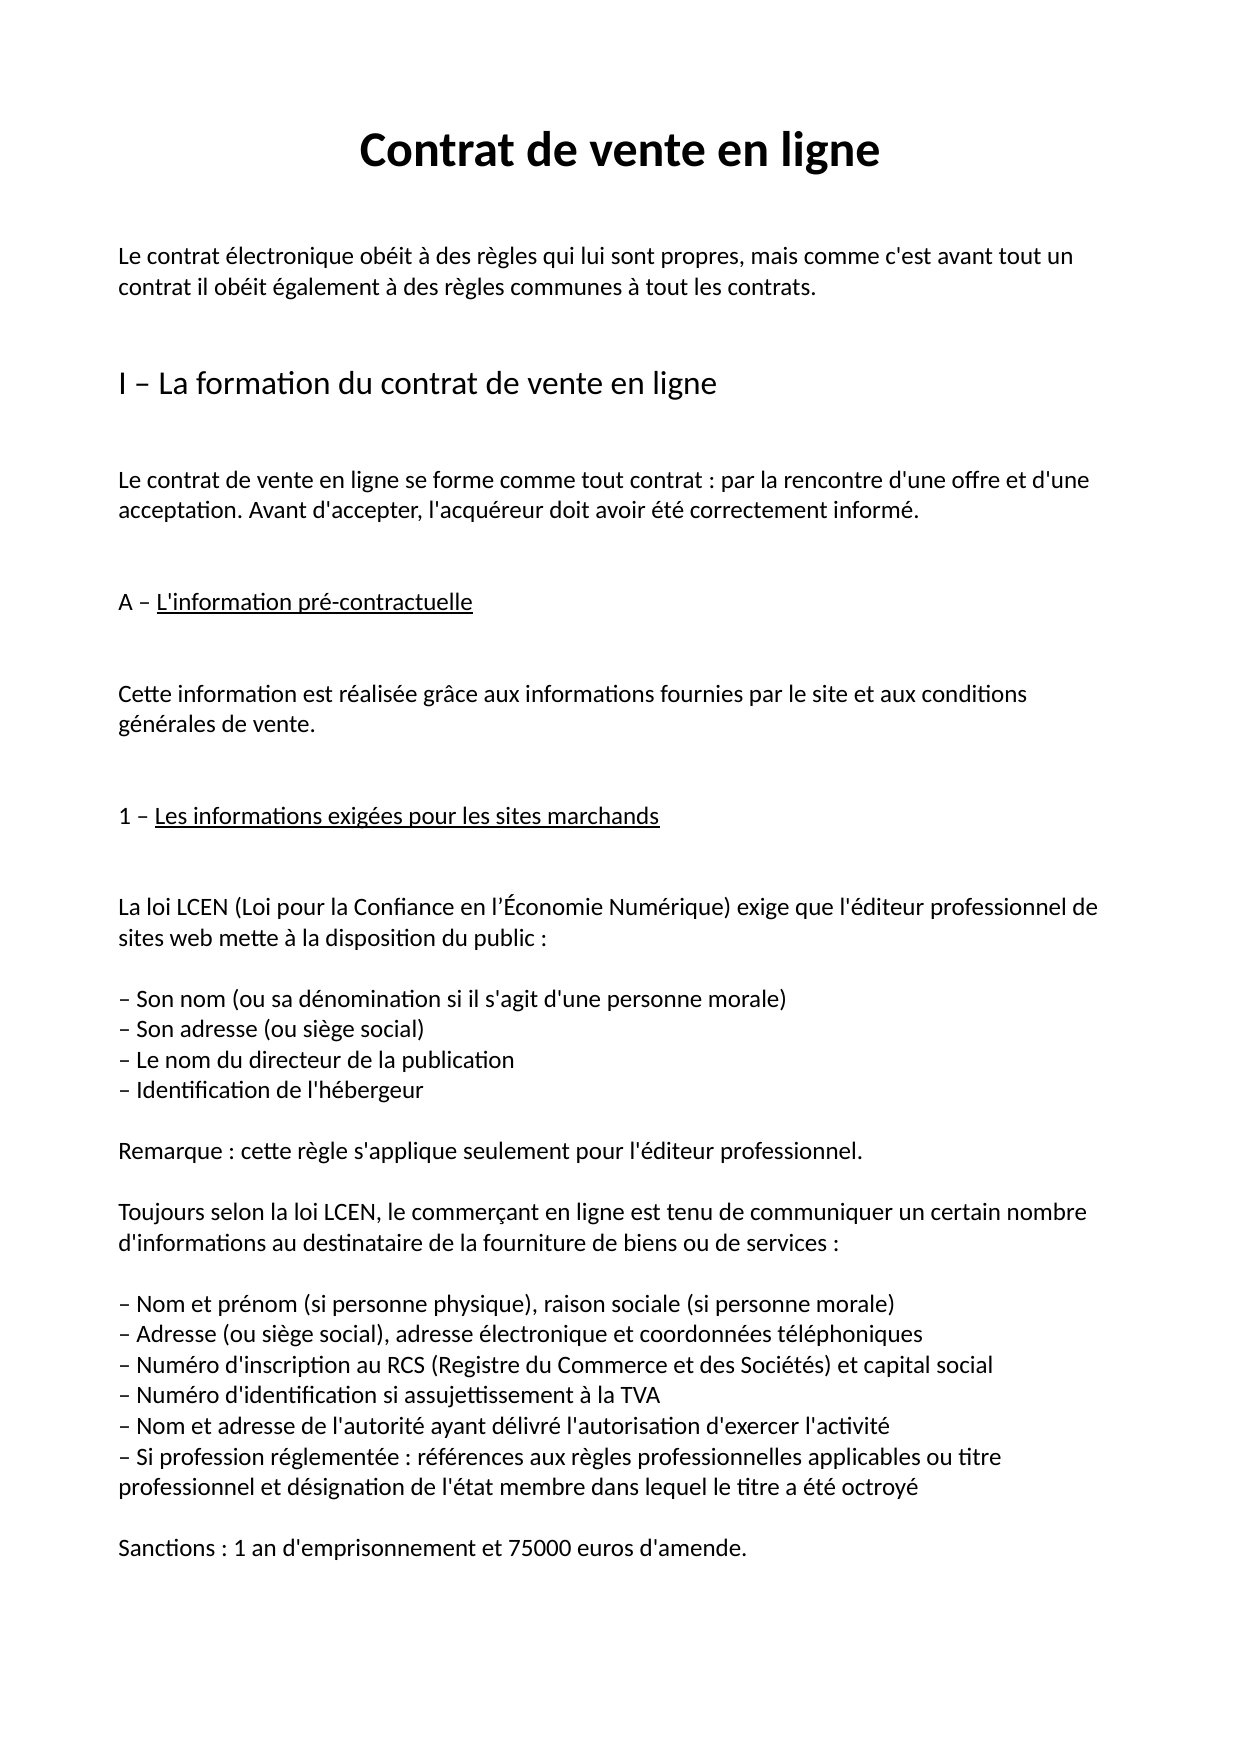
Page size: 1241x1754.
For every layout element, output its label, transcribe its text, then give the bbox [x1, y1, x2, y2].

text – Si profession réglementée : références aux règles professionnelles applicables ou titre professionnel et désignation de l'état membre dans lequel le titre a été octroyé [118, 1441, 1122, 1502]
text – Adresse (ou siège social), adresse électronique et coordonnées téléphoniques [118, 1319, 1122, 1349]
text I – La formation du contrat de vente en ligne [118, 362, 1122, 403]
text – Numéro d'identification si assujettissement à la TVA [118, 1380, 1122, 1410]
text Sanctions : 1 an d'emprisonnement et 75000 euros d'amende. [118, 1532, 1122, 1563]
text Le contrat électronique obéit à des règles qui lui sont propres, mais comme c'est avant tout un contrat il obéit également à des règles communes à tout les contrats. [118, 240, 1122, 301]
text – Identification de l'hébergeur [118, 1074, 1122, 1105]
text Contrat de vente en ligne [118, 118, 1122, 179]
text 1 – Les informations exigées pour les sites marchands [118, 800, 1122, 830]
text – Son nom (ou sa dénomination si il s'agit d'une personne morale) [118, 983, 1122, 1013]
text A – L'information pré-contractuelle [118, 586, 1122, 617]
text – Son adresse (ou siège social) [118, 1013, 1122, 1044]
text Le contrat de vente en ligne se forme comme tout contrat : par la rencontre d'une offre et d'une acceptation. Avant d'accepter, l'acquéreur doit avoir été correctement informé. [118, 464, 1122, 525]
text Remarque : cette règle s'applique seulement pour l'éditeur professionnel. [118, 1136, 1122, 1166]
text – Nom et adresse de l'autorité ayant délivré l'autorisation d'exercer l'activité [118, 1410, 1122, 1441]
text La loi LCEN (Loi pour la Confiance en l’Économie Numérique) exige que l'éditeur professionnel de sites web mette à la disposition du public : [118, 891, 1122, 952]
text Toujours selon la loi LCEN, le commerçant en ligne est tenu de communiquer un certain nombre d'informations au destinataire de la fourniture de biens ou de services : [118, 1197, 1122, 1258]
text – Le nom du directeur de la publication [118, 1044, 1122, 1074]
text – Nom et prénom (si personne physique), raison sociale (si personne morale) [118, 1288, 1122, 1319]
text – Numéro d'inscription au RCS (Registre du Commerce et des Sociétés) et capital social [118, 1349, 1122, 1380]
text Cette information est réalisée grâce aux informations fournies par le site et aux conditions générales de vente. [118, 678, 1122, 739]
